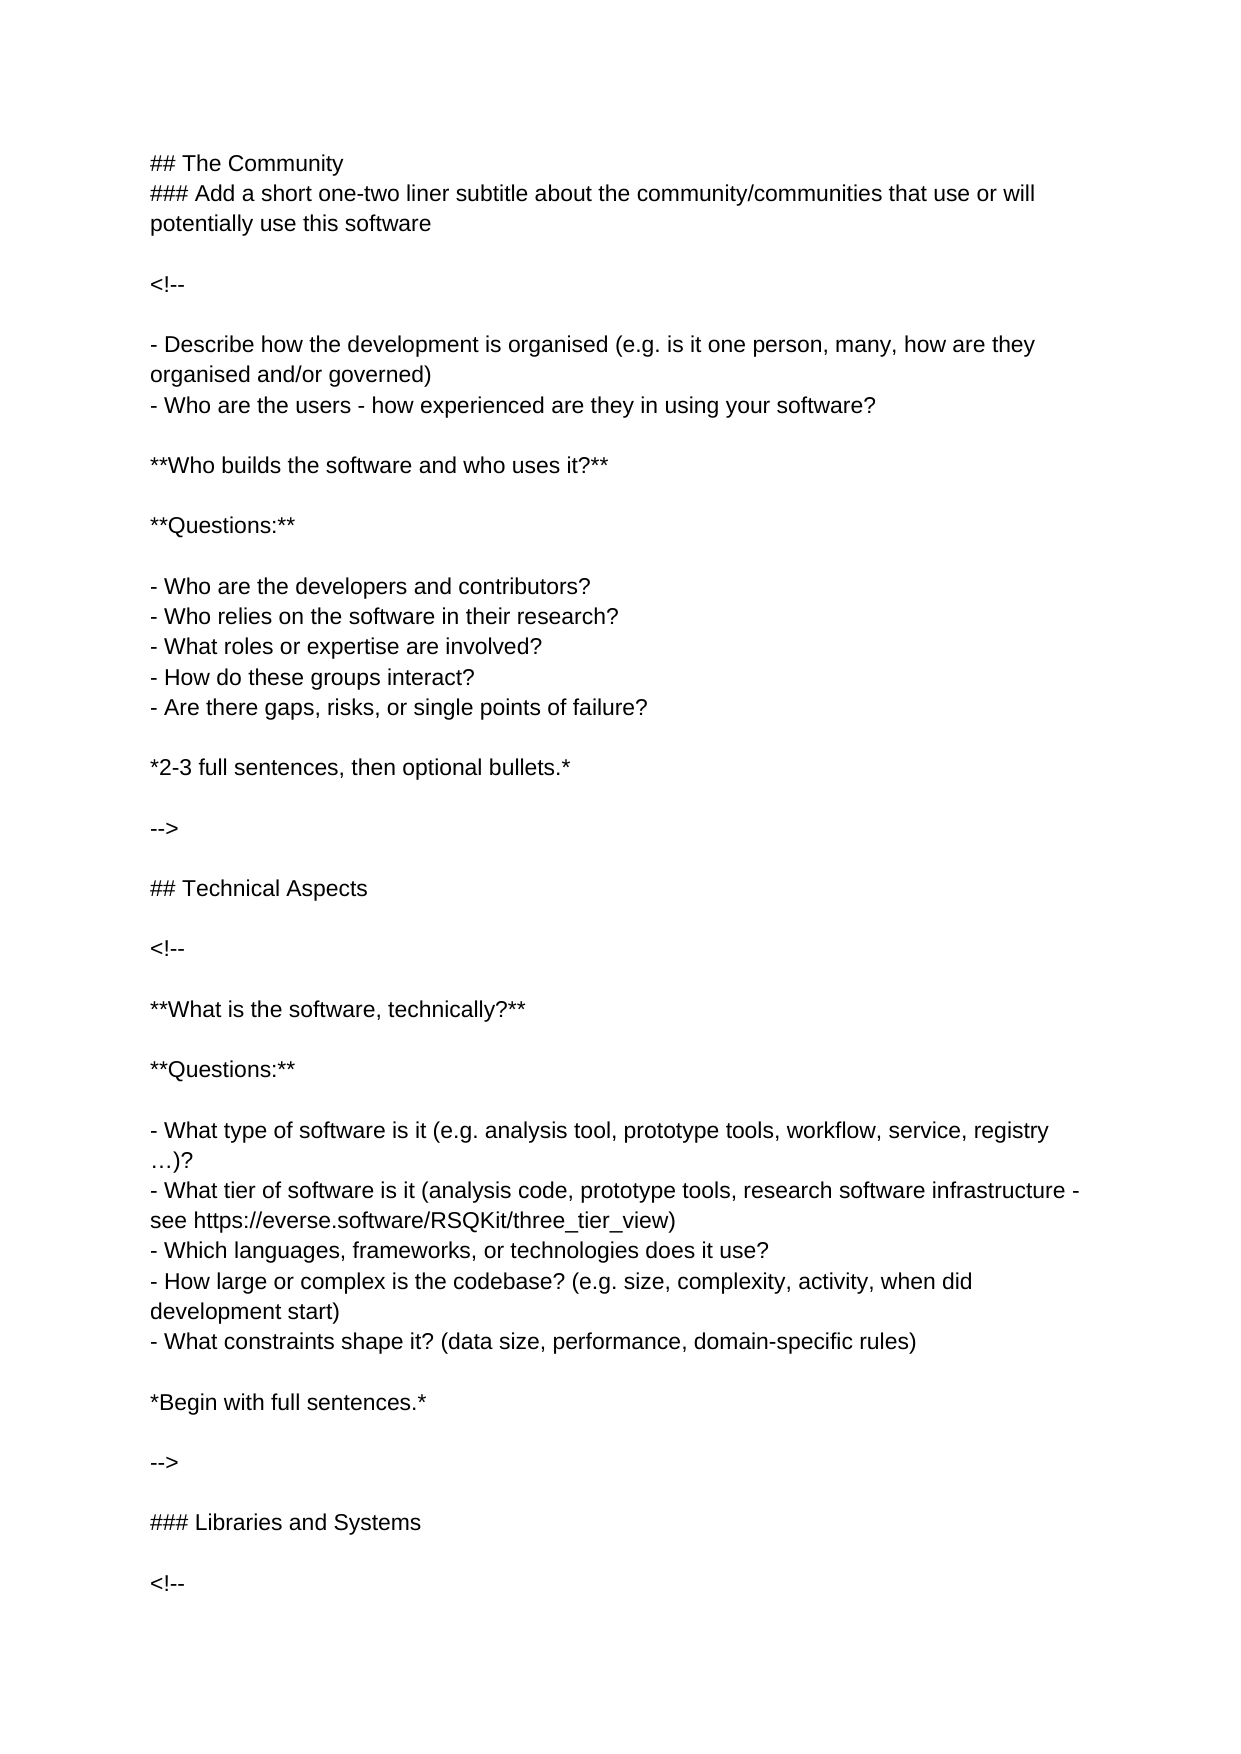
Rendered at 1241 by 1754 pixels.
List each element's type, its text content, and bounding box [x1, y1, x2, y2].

text - Are there gaps, risks, or single points of failure? [150, 694, 1090, 720]
text - What tier of software is it (analysis code, prototype tools, research software infrastructure - see https://everse.software/RSQKit/three_tier_view) [150, 1177, 1090, 1234]
text ## Technical Aspects [150, 875, 1090, 901]
text - Who are the users - how experienced are they in using your software? [150, 392, 1090, 418]
text - Who relies on the software in their research? [150, 603, 1090, 629]
text - How do these groups interact? [150, 663, 1090, 690]
text ### Add a short one-two liner subtitle about the community/communities that use or will potentially use this software [150, 180, 1090, 237]
text <!-- [150, 1570, 1090, 1596]
text **Who builds the software and who uses it?** [150, 452, 1090, 478]
text ### Libraries and Systems [150, 1509, 1090, 1536]
text --> [150, 814, 1090, 841]
text - Which languages, frameworks, or technologies does it use? [150, 1237, 1090, 1264]
text ## The Community [150, 150, 1090, 176]
text - Who are the developers and contributors? [150, 573, 1090, 599]
text - How large or complex is the codebase? (e.g. size, complexity, activity, when did development start) [150, 1268, 1090, 1324]
text <!-- [150, 935, 1090, 962]
text *Begin with full sentences.* [150, 1388, 1090, 1415]
text *2-3 full sentences, then optional bullets.* [150, 754, 1090, 781]
text --> [150, 1449, 1090, 1475]
text <!-- [150, 271, 1090, 297]
text - What constraints shape it? (data size, performance, domain-specific rules) [150, 1328, 1090, 1354]
text - What type of software is it (e.g. analysis tool, prototype tools, workflow, service, registry …)? [150, 1117, 1090, 1173]
text **Questions:** [150, 1056, 1090, 1083]
text - Describe how the development is organised (e.g. is it one person, many, how are they organised and/or governed) [150, 331, 1090, 388]
text **Questions:** [150, 512, 1090, 539]
text **What is the software, technically?** [150, 996, 1090, 1022]
text - What roles or expertise are involved? [150, 633, 1090, 660]
